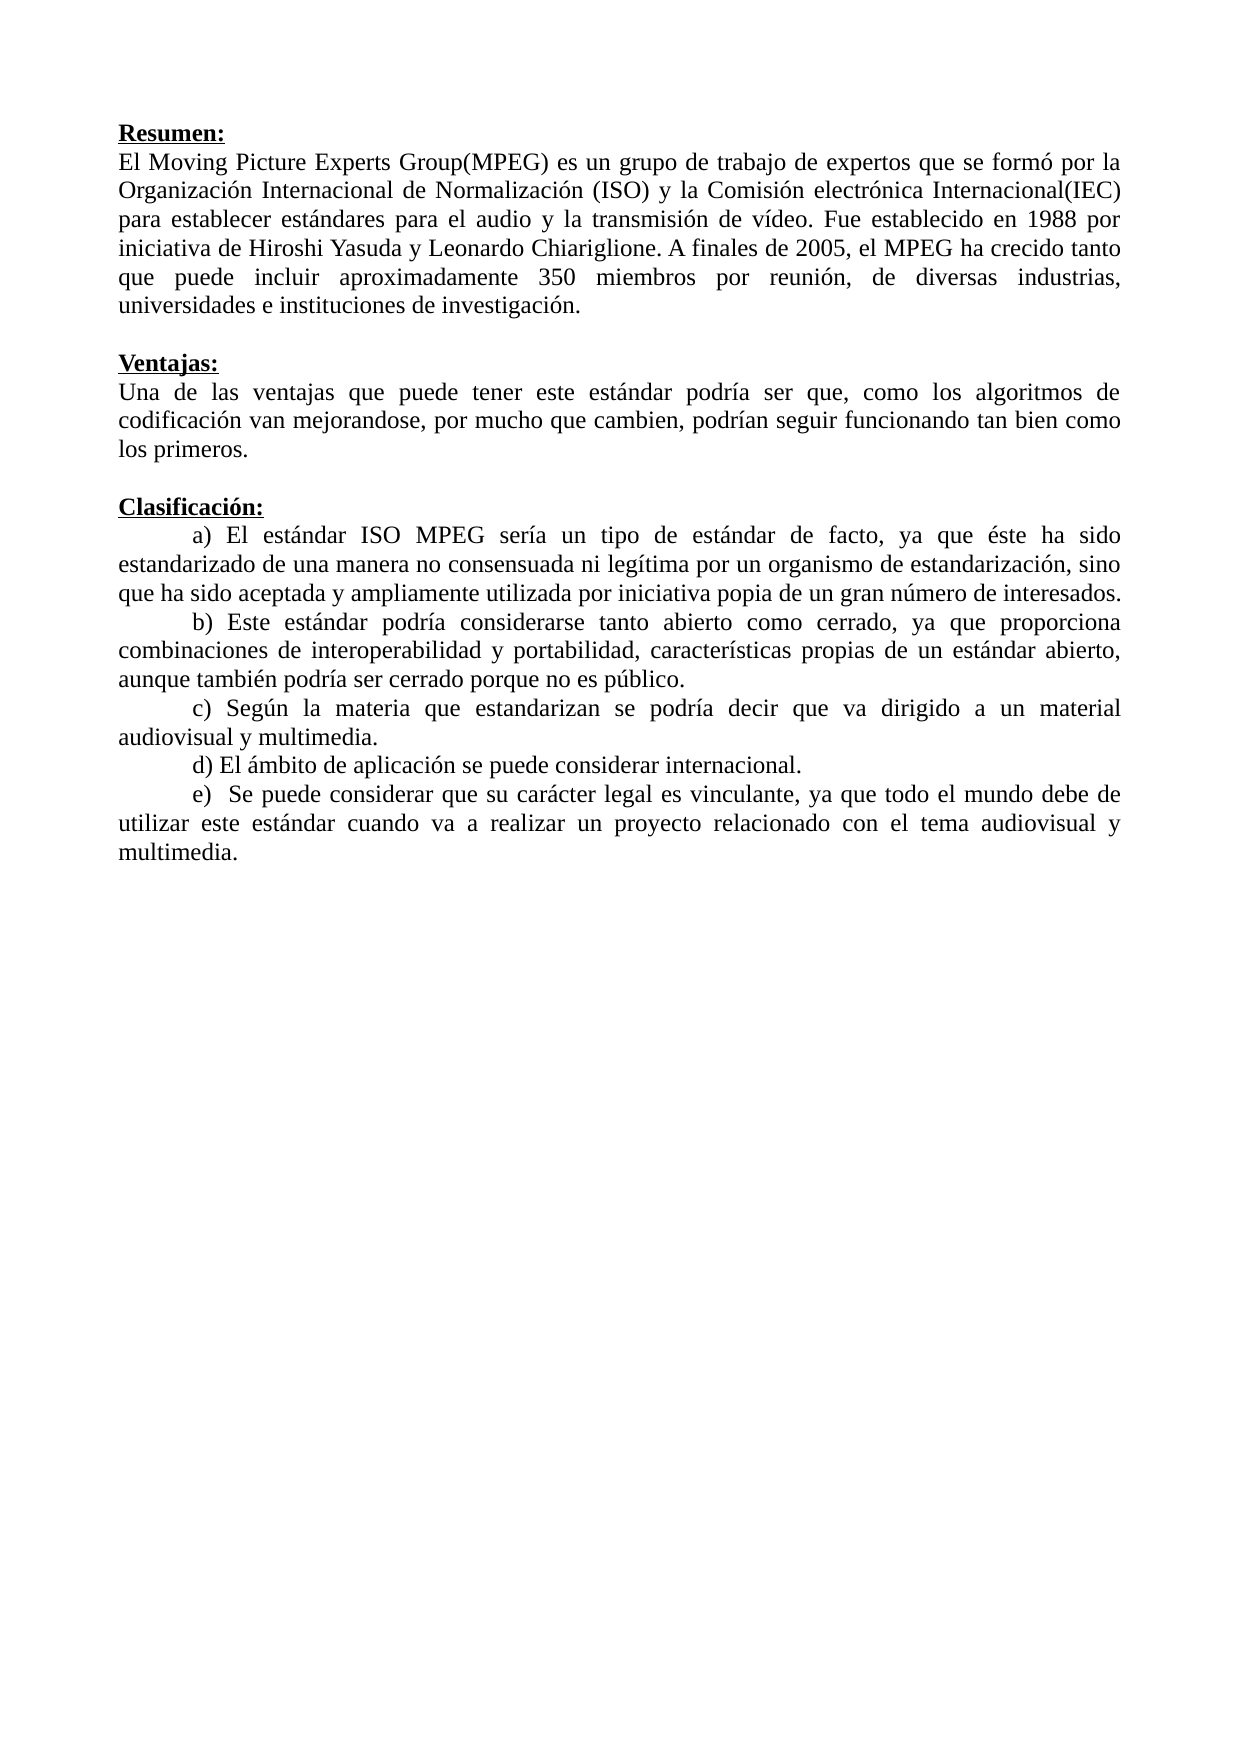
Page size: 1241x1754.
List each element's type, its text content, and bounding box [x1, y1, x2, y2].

text El Moving Picture Experts Group(MPEG) es un grupo de trabajo de expertos que se formó por la Organización Internacional de Normalización (ISO) y la Comisión electrónica Internacional(IEC) para establecer estándares para el audio y la transmisión de vídeo. Fue establecido en 1988 por iniciativa de Hiroshi Yasuda y Leonardo Chiariglione. A finales de 2005, el MPEG ha crecido tanto que puede incluir aproximadamente 350 miembros por reunión, de diversas industrias, universidades e instituciones de investigación. [118, 147, 1122, 319]
text a) El estándar ISO MPEG sería un tipo de estándar de facto, ya que éste ha sido estandarizado de una manera no consensuada ni legítima por un organismo de estandarización, sino que ha sido aceptada y ampliamente utilizada por iniciativa popia de un gran número de interesados. [118, 521, 1122, 607]
text Clasificación: [118, 492, 1122, 521]
text Ventajas: [118, 348, 1122, 377]
text c) Según la materia que estandarizan se podría decir que va dirigido a un material audiovisual y multimedia. [118, 693, 1122, 751]
text d) El ámbito de aplicación se puede considerar internacional. [118, 751, 1122, 779]
text b) Este estándar podría considerarse tanto abierto como cerrado, ya que proporciona combinaciones de interoperabilidad y portabilidad, características propias de un estándar abierto, aunque también podría ser cerrado porque no es público. [118, 607, 1122, 693]
text Una de las ventajas que puede tener este estándar podría ser que, como los algoritmos de codificación van mejorandose, por mucho que cambien, podrían seguir funcionando tan bien como los primeros. [118, 377, 1122, 463]
text e) Se puede considerar que su carácter legal es vinculante, ya que todo el mundo debe de utilizar este estándar cuando va a realizar un proyecto relacionado con el tema audiovisual y multimedia. [118, 779, 1122, 866]
text Resumen: [118, 118, 1122, 147]
